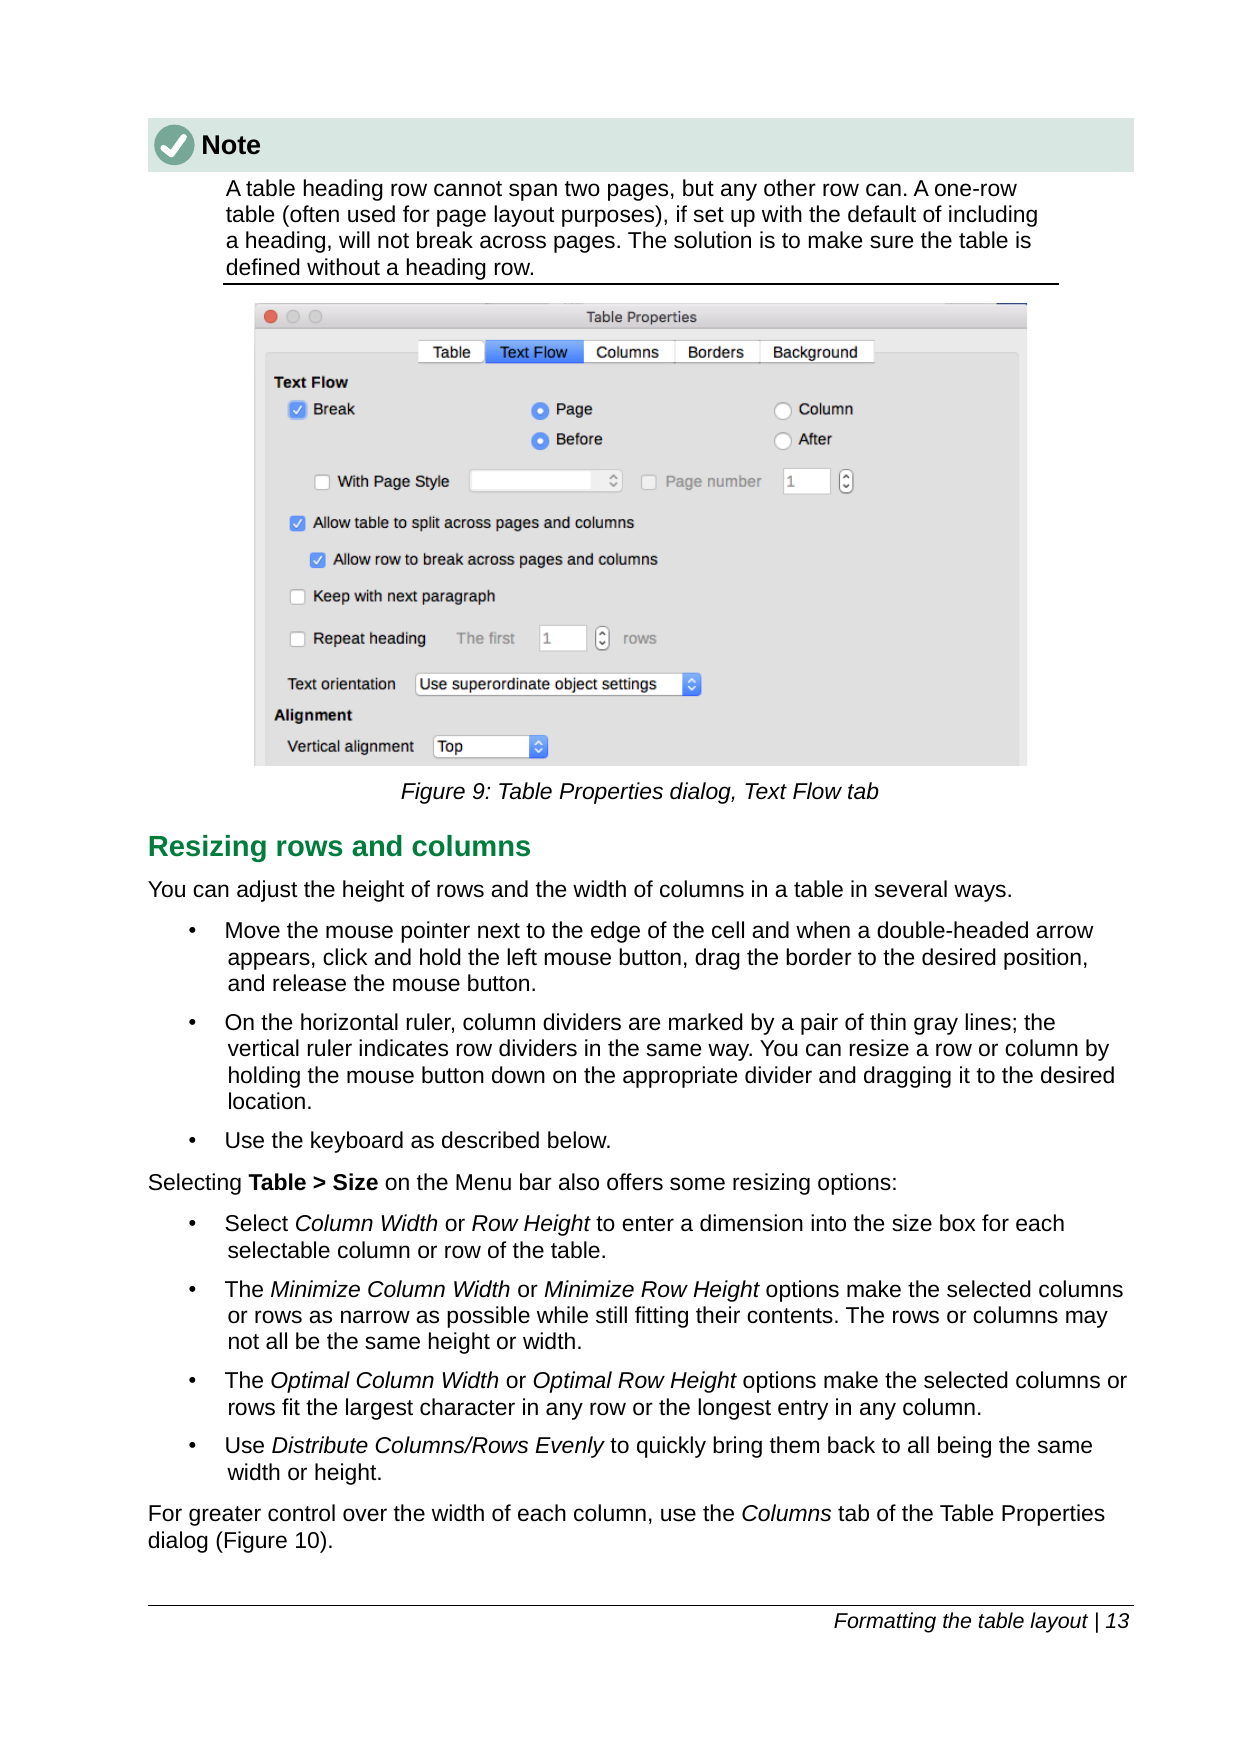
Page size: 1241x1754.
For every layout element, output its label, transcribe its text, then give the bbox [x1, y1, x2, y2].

text Figure 9: Table Properties dialog, Text Flow tab [254, 778, 1027, 804]
list The Optimal Column Width or Optimal Row Height options make the selected columns or rows fit the largest character in any row or the longest entry in any column. [185, 1364, 1134, 1420]
list Select Column Width or Row Height to enter a dimension into the size box for each selectable column or row of the table. [185, 1207, 1134, 1263]
text A table heading row cannot span two pages, but any other row can. A one-row table (often used for page layout purposes), if set up with the default of including a heading, will not break across pages. The solution is to make sure the table is defined without a heading row. [223, 172, 1059, 283]
list Selecting Table > Size on the Menu bar also offers some resizing options: [148, 1168, 1134, 1195]
list Use the keyboard as described below. [185, 1124, 1134, 1156]
picture [254, 303, 1028, 766]
list The Minimize Column Width or Minimize Row Height options make the selected columns or rows as narrow as possible while still fitting their contents. The rows or columns may not all be the same height or width. [185, 1273, 1134, 1354]
list Move the mouse pointer next to the edge of the cell and when a double-headed arrow appears, click and hold the left mouse button, drag the border to the desired position, and release the mouse button. [185, 914, 1134, 996]
list You can adjust the height of rows and the width of columns in a table in several ways. [148, 876, 1134, 902]
subtitle Note [148, 118, 1134, 172]
list Use Distribute Columns/Rows Evenly to quickly bring them back to all being the same width or height. [185, 1429, 1134, 1488]
list On the horizontal ruler, column dividers are marked by a pair of thin gray lines; the vertical ruler indicates row dividers in the same way. You can resize a row or column by holding the mouse button down on the appropriate divider and dragging it to the desired location. [185, 1006, 1134, 1114]
text For greater control over the width of each column, use the Columns tab of the Table Properties dialog (Figure 10). [148, 1500, 1134, 1553]
subtitle Resizing rows and columns [148, 829, 1134, 863]
